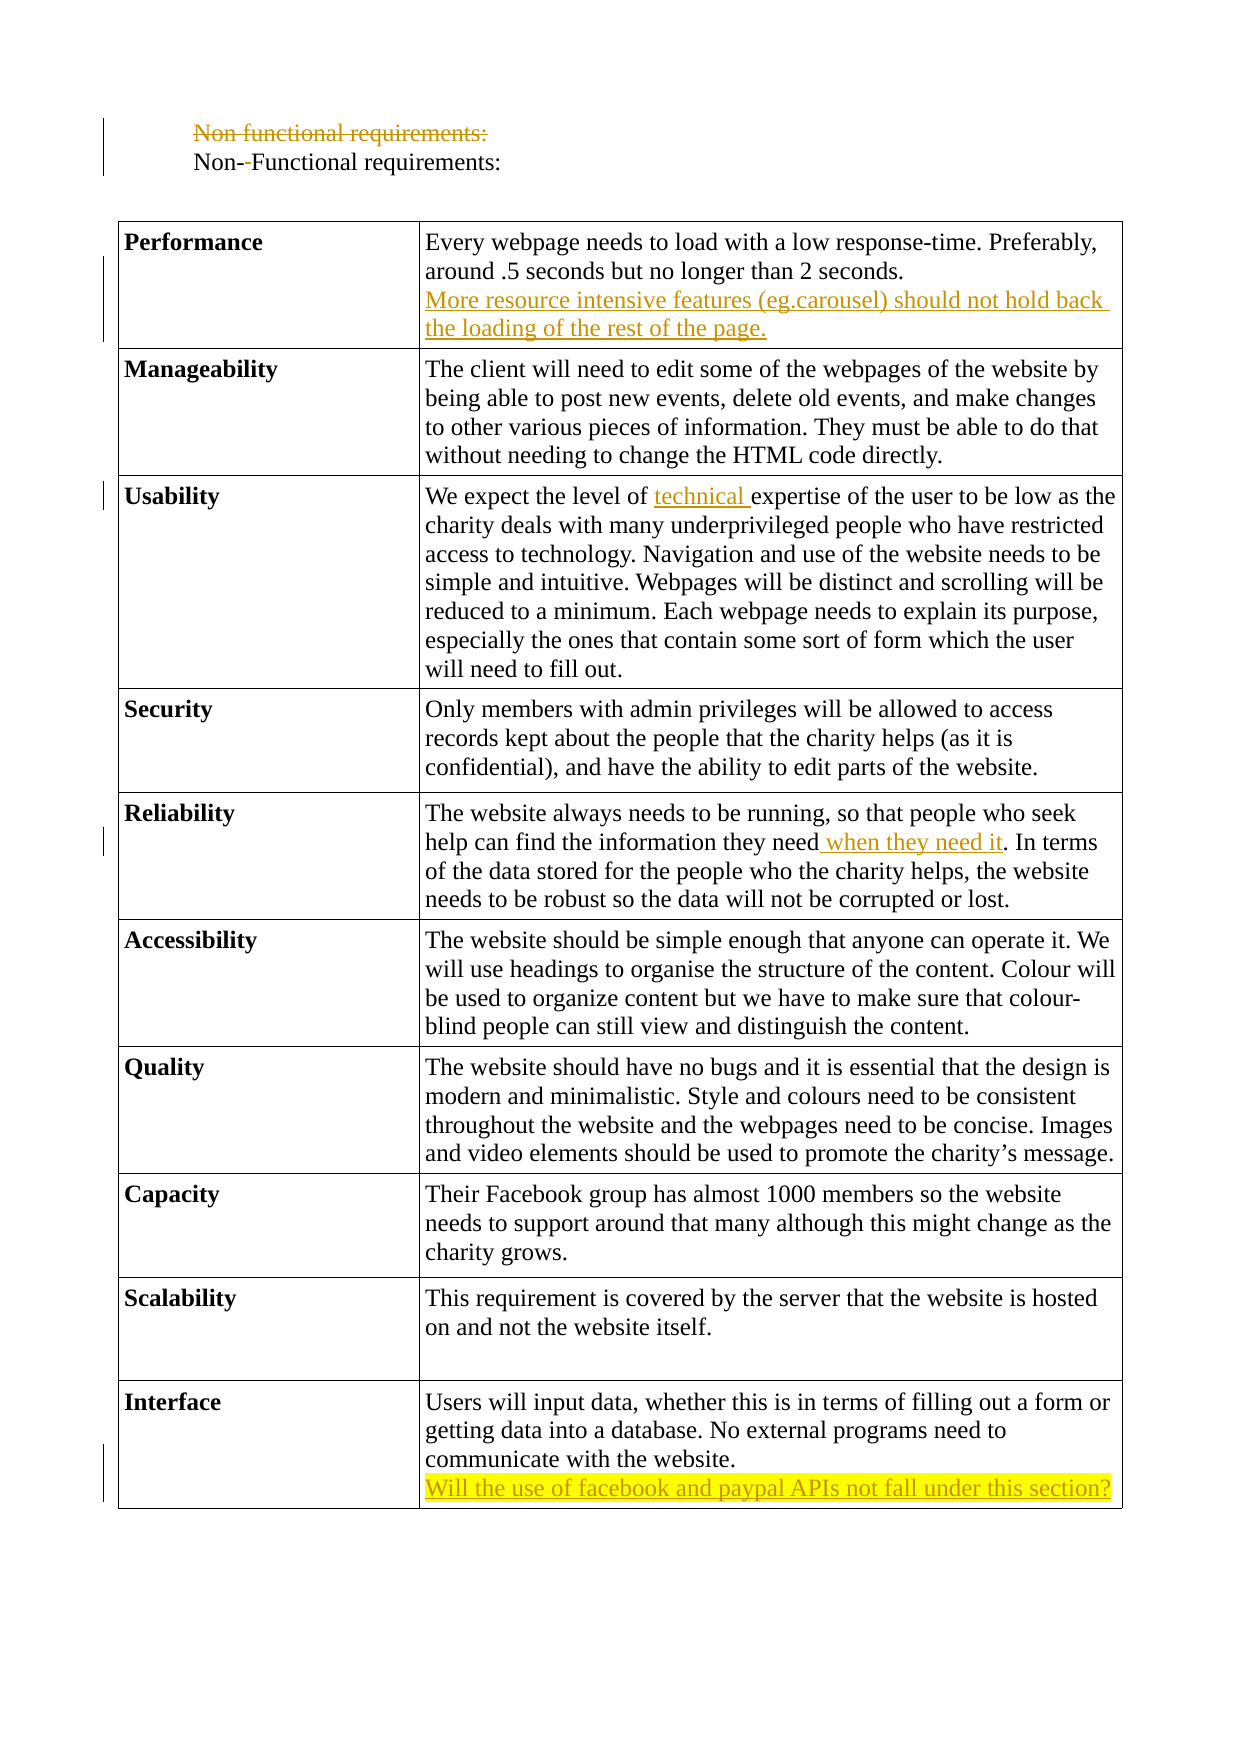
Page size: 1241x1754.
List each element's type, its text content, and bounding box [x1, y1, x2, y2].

table_cell Users will input data, whether this is in terms of filling out a form or getting data into a database. No external programs need to communicate with the website. Will the use of facebook and paypal APIs not fall under this section? [420, 1381, 1122, 1507]
table_cell The website should have no bugs and it is essential that the design is modern and minimalistic. Style and colours need to be consistent throughout the website and the webpages need to be concise. Images and video elements should be used to promote the charity’s message. [420, 1047, 1122, 1173]
table_cell We expect the level of technical expertise of the user to be low as the charity deals with many underprivileged people who have restricted access to technology. Navigation and use of the website needs to be simple and intuitive. Webpages will be distinct and scrolling will be reduced to a minimum. Each webpage needs to explain its purpose, especially the ones that contain some sort of form which the user will need to fill out. [420, 476, 1122, 688]
table_cell Reliability [119, 793, 419, 919]
table_cell Accessibility [119, 920, 419, 1046]
table_header Performance [119, 222, 419, 348]
table_cell Only members with admin privileges will be allowed to access records kept about the people that the charity helps (as it is confidential), and have the ability to edit parts of the website. [420, 689, 1122, 792]
list Non-Functional requirements: [193, 147, 1122, 176]
table_cell Scalability [119, 1278, 419, 1380]
table_cell The website should be simple enough that anyone can operate it. We will use headings to organise the structure of the content. Colour will be used to organize content but we have to make sure that colour-blind people can still view and distinguish the content. [420, 920, 1122, 1046]
table_cell This requirement is covered by the server that the website is hosted on and not the website itself. [420, 1278, 1122, 1380]
table_header Every webpage needs to load with a low response-time. Preferably, around .5 seconds but no longer than 2 seconds. More resource intensive features (eg.carousel) should not hold back the loading of the rest of the page. [420, 222, 1122, 348]
table_cell Capacity [119, 1174, 419, 1277]
table_cell Quality [119, 1047, 419, 1173]
table_cell Security [119, 689, 419, 792]
table_cell The client will need to edit some of the webpages of the website by being able to post new events, delete old events, and make changes to other various pieces of information. They must be able to do that without needing to change the HTML code directly. [420, 349, 1122, 475]
table_cell Their Facebook group has almost 1000 members so the website needs to support around that many although this might change as the charity grows. [420, 1174, 1122, 1277]
table_cell Interface [119, 1381, 419, 1507]
table_cell The website always needs to be running, so that people who seek help can find the information they need when they need it. In terms of the data stored for the people who the charity helps, the website needs to be robust so the data will not be corrupted or lost. [420, 793, 1122, 919]
table_cell Usability [119, 476, 419, 688]
table_cell Manageability [119, 349, 419, 475]
